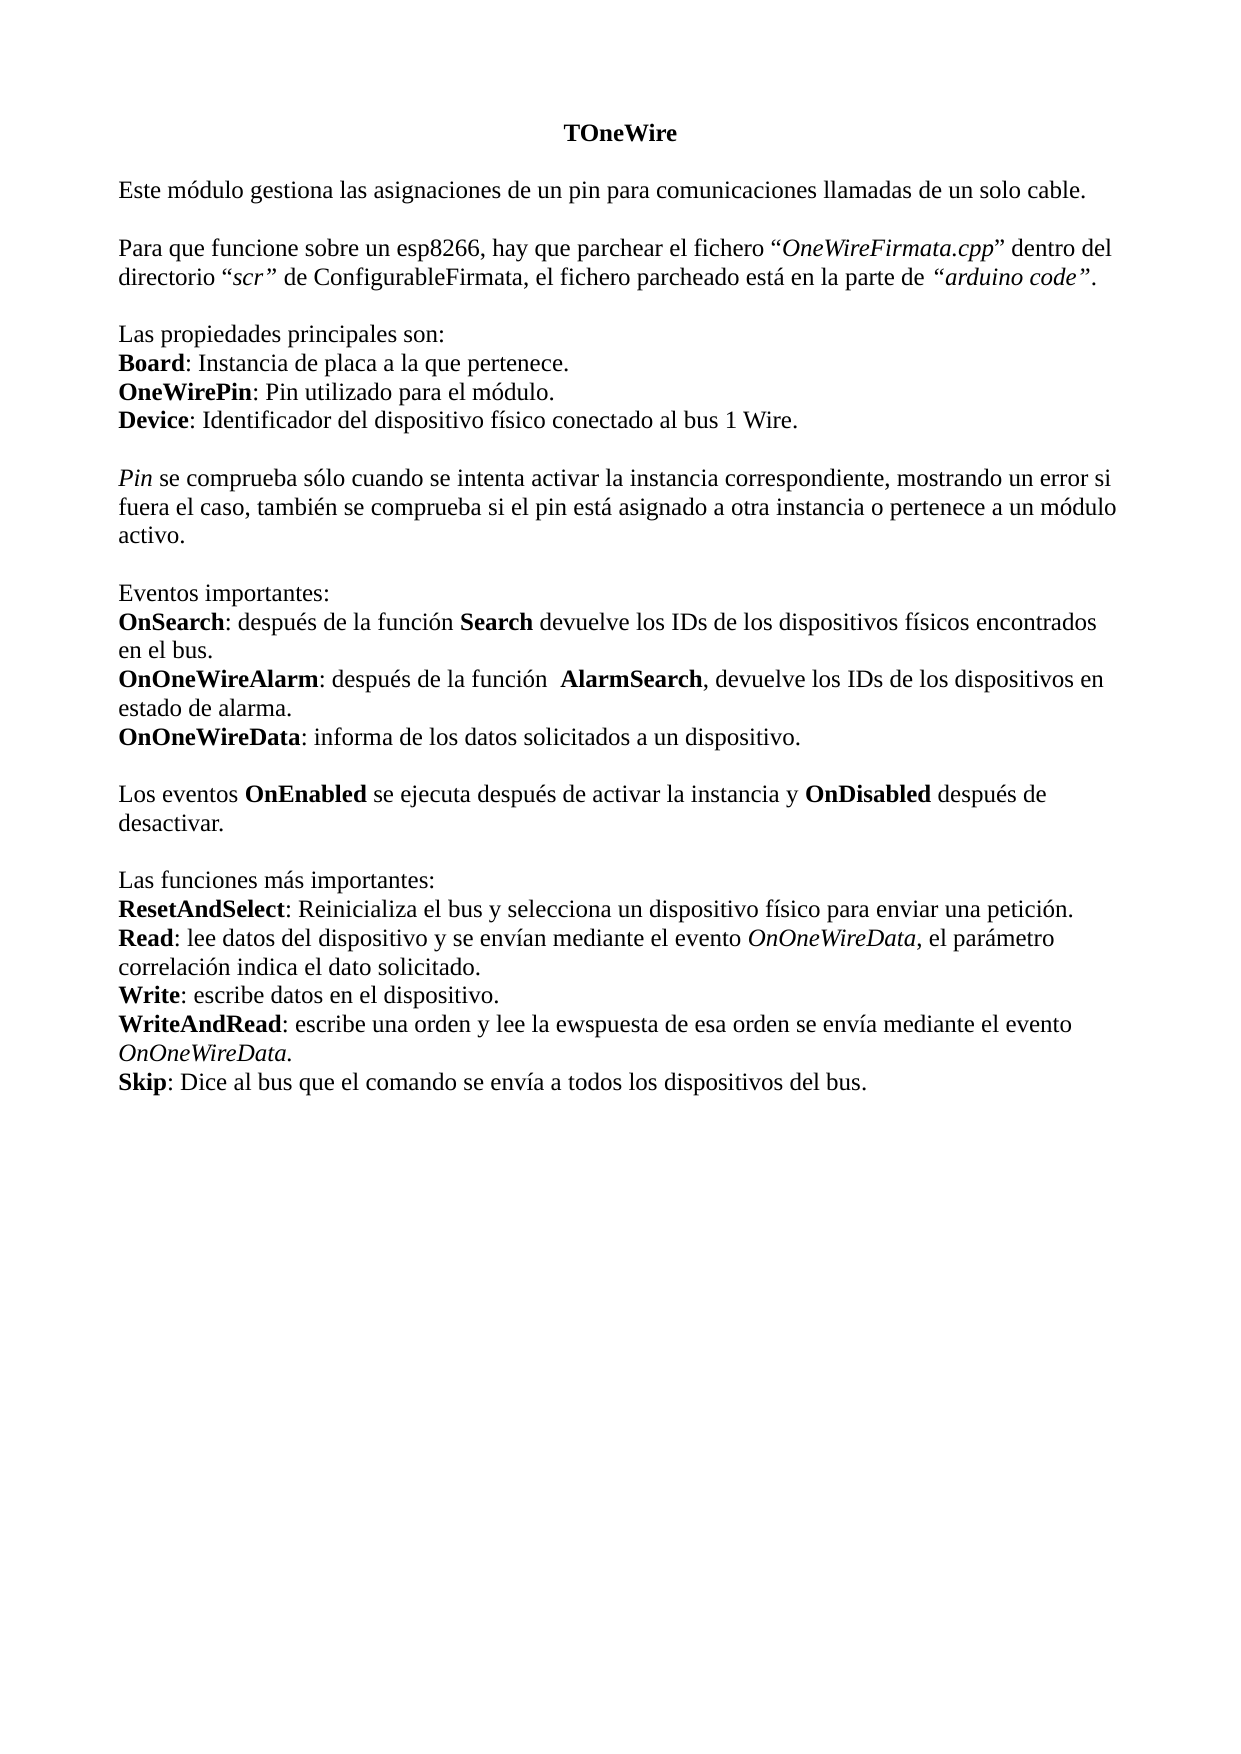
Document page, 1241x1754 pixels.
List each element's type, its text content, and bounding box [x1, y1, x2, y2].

text Write: escribe datos en el dispositivo. [118, 981, 1122, 1009]
text OneWirePin: Pin utilizado para el módulo. [118, 377, 1122, 406]
text OnSearch: después de la función Search devuelve los IDs de los dispositivos físicos encontrados en el bus. [118, 607, 1122, 664]
text Este módulo gestiona las asignaciones de un pin para comunicaciones llamadas de un solo cable. [118, 176, 1122, 204]
text Para que funcione sobre un esp8266, hay que parchear el fichero “OneWireFirmata.cpp” dentro del directorio “scr” de ConfigurableFirmata, el fichero parcheado está en la parte de “arduino code”. [118, 233, 1122, 291]
text Pin se comprueba sólo cuando se intenta activar la instancia correspondiente, mostrando un error si fuera el caso, también se comprueba si el pin está asignado a otra instancia o pertenece a un módulo activo. [118, 463, 1122, 549]
text Eventos importantes: [118, 578, 1122, 607]
text Las funciones más importantes: [118, 866, 1122, 894]
text WriteAndRead: escribe una orden y lee la ewspuesta de esa orden se envía mediante el evento OnOneWireData. [118, 1009, 1122, 1067]
text OnOneWireData: informa de los datos solicitados a un dispositivo. [118, 722, 1122, 751]
text Device: Identificador del dispositivo físico conectado al bus 1 Wire. [118, 406, 1122, 434]
text TOneWire [118, 118, 1122, 147]
text OnOneWireAlarm: después de la función AlarmSearch, devuelve los IDs de los dispositivos en estado de alarma. [118, 664, 1122, 722]
text Los eventos OnEnabled se ejecuta después de activar la instancia y OnDisabled después de desactivar. [118, 779, 1122, 837]
text Board: Instancia de placa a la que pertenece. [118, 348, 1122, 377]
text Skip: Dice al bus que el comando se envía a todos los dispositivos del bus. [118, 1067, 1122, 1096]
text ResetAndSelect: Reinicializa el bus y selecciona un dispositivo físico para enviar una petición. [118, 894, 1122, 923]
text Read: lee datos del dispositivo y se envían mediante el evento OnOneWireData, el parámetro correlación indica el dato solicitado. [118, 923, 1122, 981]
text Las propiedades principales son: [118, 319, 1122, 348]
